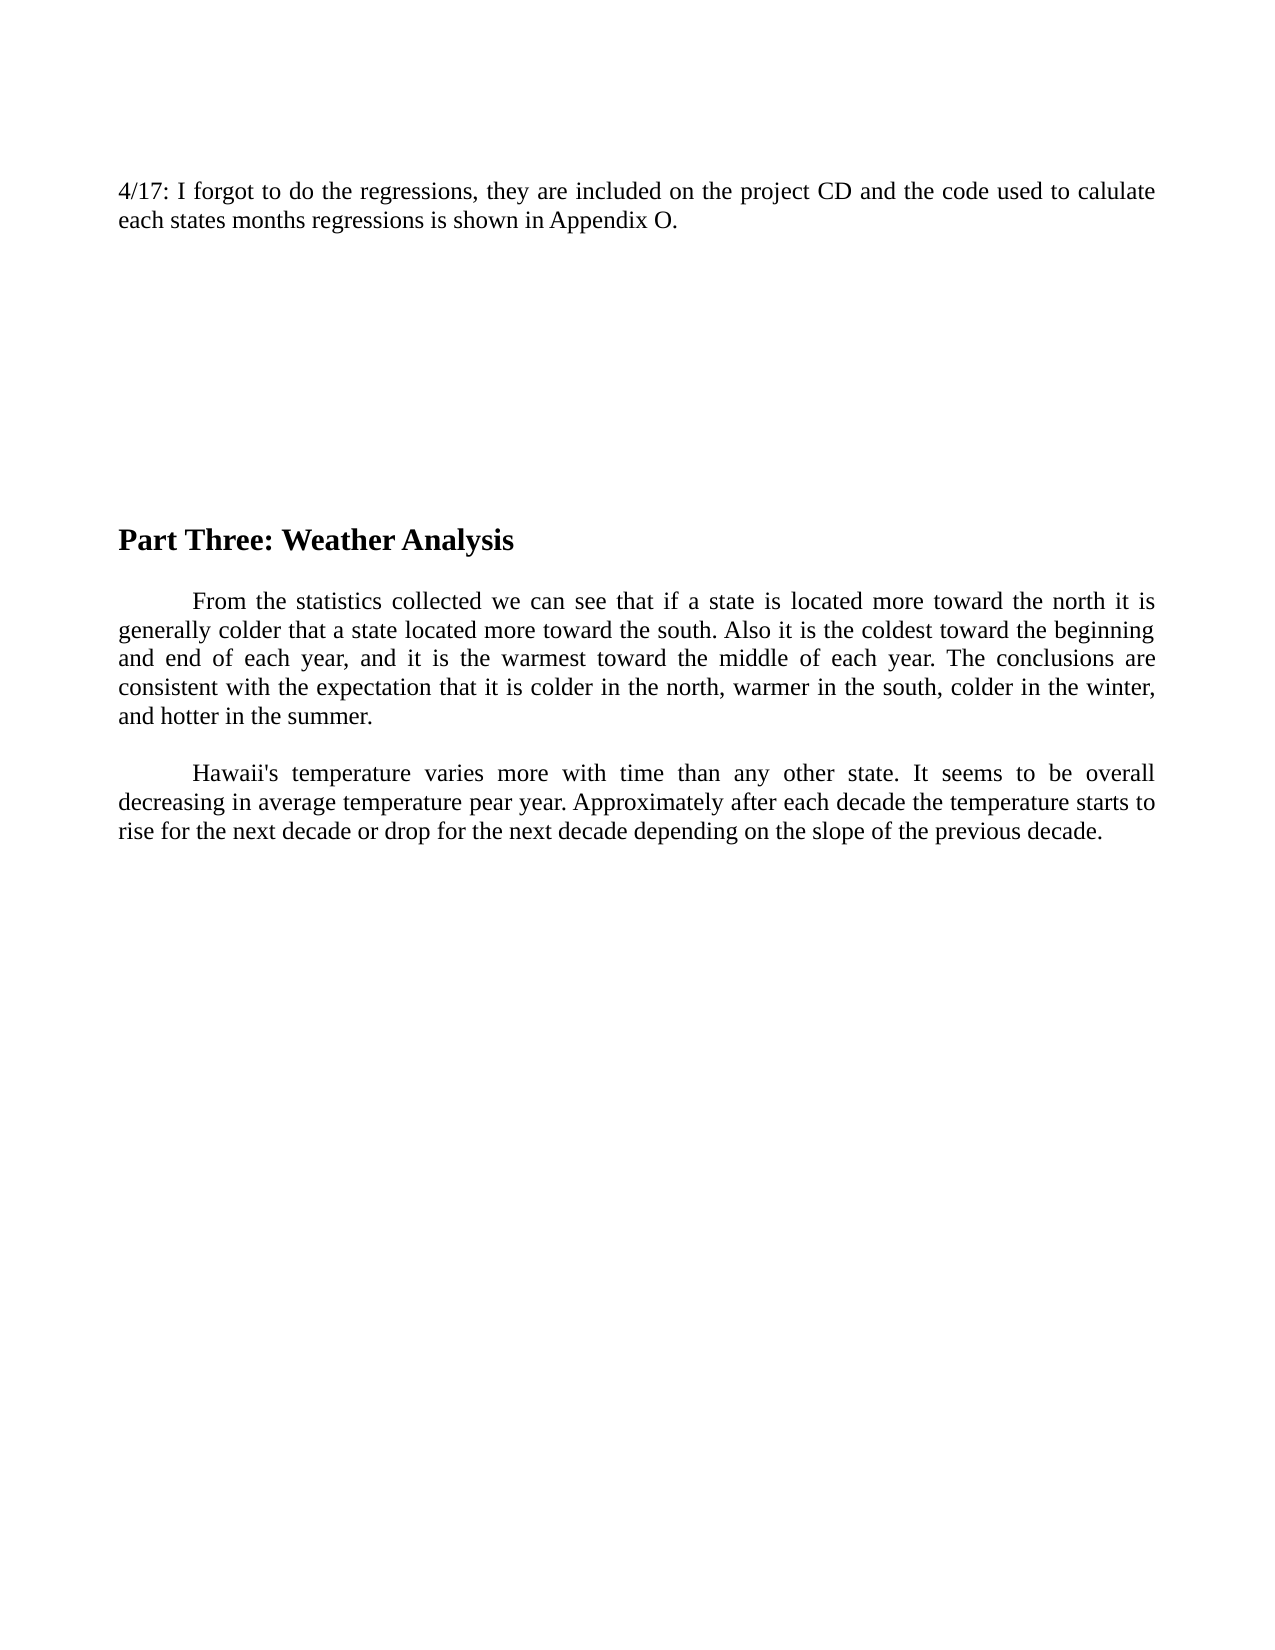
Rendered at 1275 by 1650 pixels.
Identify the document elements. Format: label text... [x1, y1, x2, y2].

text 4/17: I forgot to do the regressions, they are included on the project CD and the code used to calulate each states months regressions is shown in Appendix O. [118, 176, 1157, 234]
text Hawaii's temperature varies more with time than any other state. It seems to be overall decreasing in average temperature pear year. Approximately after each decade the temperature starts to rise for the next decade or drop for the next decade depending on the slope of the previous decade. [118, 758, 1157, 845]
text From the statistics collected we can see that if a state is located more toward the north it is generally colder that a state located more toward the south. Also it is the coldest toward the beginning and end of each year, and it is the warmest toward the middle of each year. The conclusions are consistent with the expectation that it is colder in the north, warmer in the south, colder in the winter, and hotter in the summer. [118, 586, 1157, 730]
text Part Three: Weather Analysis [118, 521, 1157, 557]
